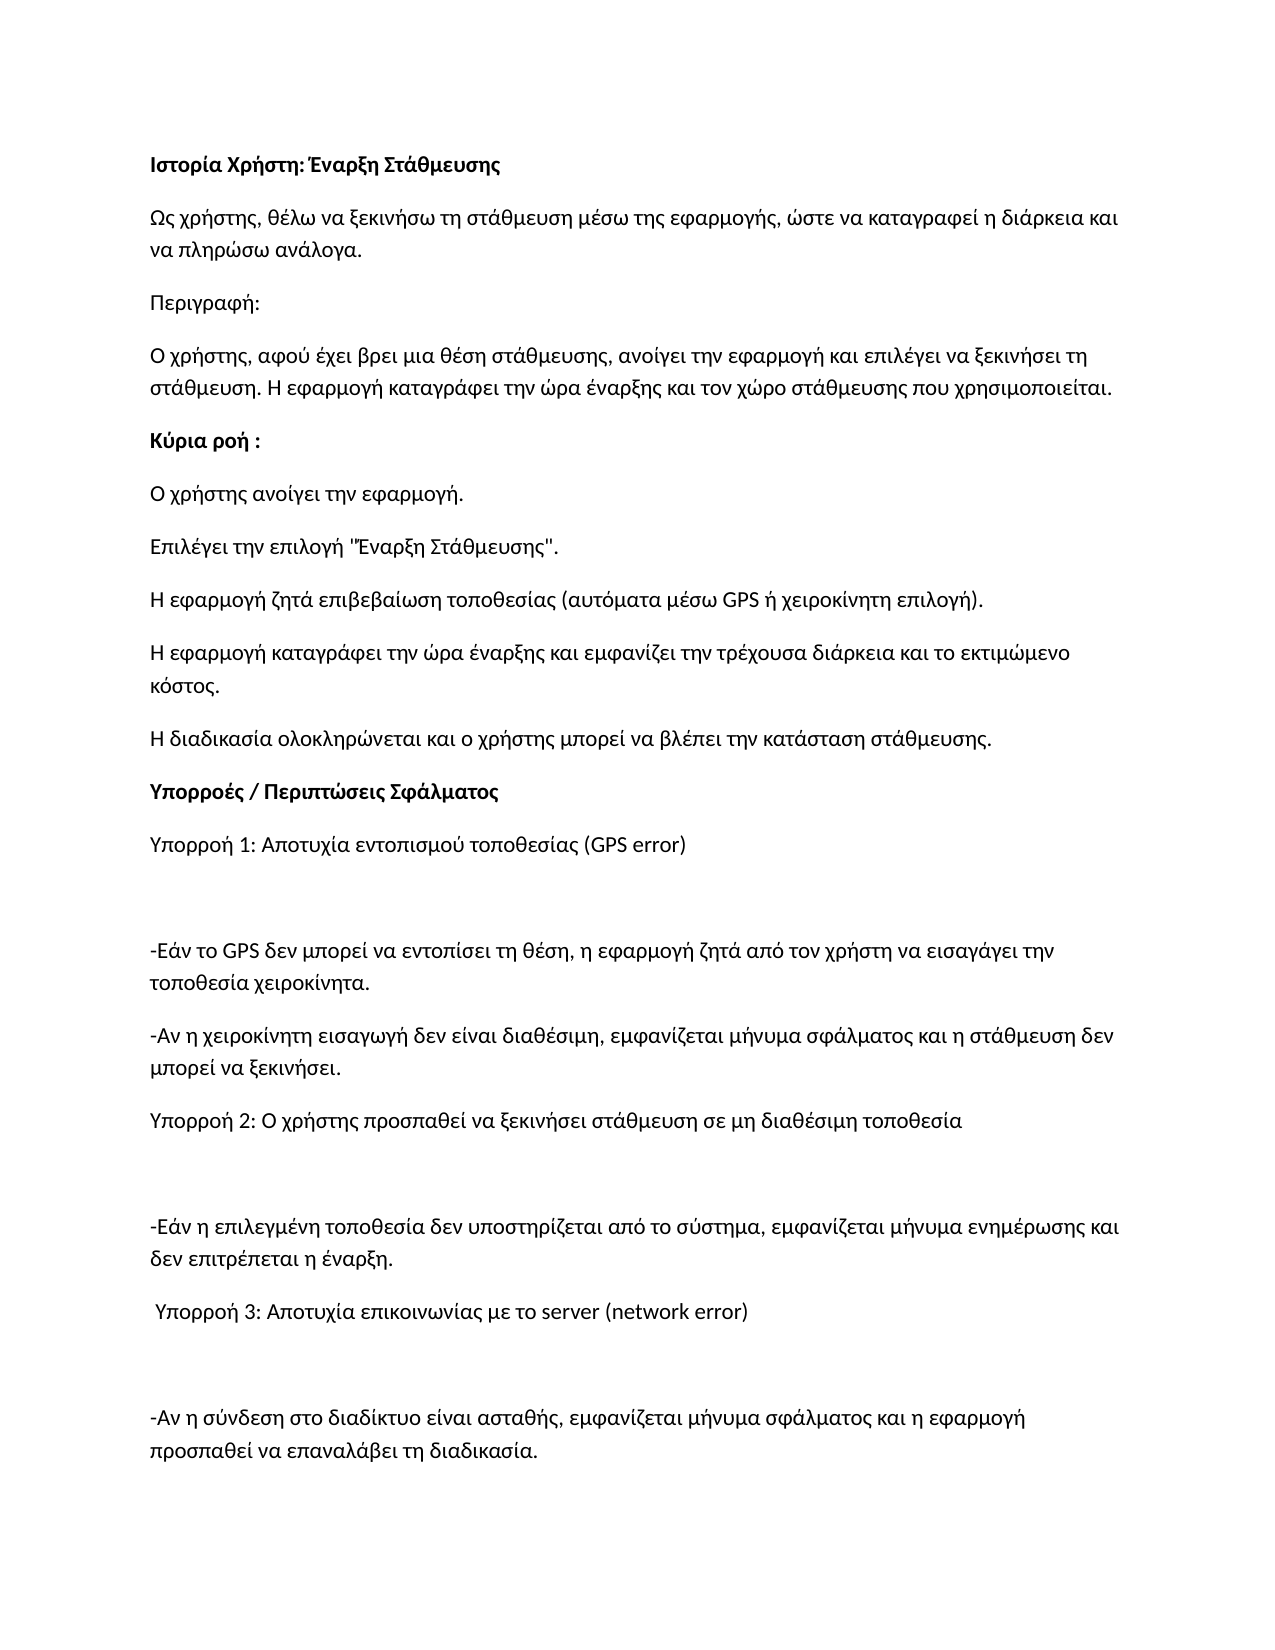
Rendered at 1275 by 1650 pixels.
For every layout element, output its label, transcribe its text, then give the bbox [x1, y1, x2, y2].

text Ιστορία Χρήστη: Έναρξη Στάθμευσης [150, 150, 1125, 178]
text Κύρια ροή : [150, 426, 1125, 454]
text Επιλέγει την επιλογή "Έναρξη Στάθμευσης". [150, 532, 1125, 561]
text -Αν η σύνδεση στο διαδίκτυο είναι ασταθής, εμφανίζεται μήνυμα σφάλματος και η εφαρμογή προσπαθεί να επαναλάβει τη διαδικασία. [150, 1403, 1125, 1464]
text Υπορροή 2: Ο χρήστης προσπαθεί να ξεκινήσει στάθμευση σε μη διαθέσιμη τοποθεσία [150, 1106, 1125, 1134]
text Ο χρήστης, αφού έχει βρει μια θέση στάθμευσης, ανοίγει την εφαρμογή και επιλέγει να ξεκινήσει τη στάθμευση. Η εφαρμογή καταγράφει την ώρα έναρξης και τον χώρο στάθμευσης που χρησιμοποιείται. [150, 341, 1125, 401]
text -Εάν το GPS δεν μπορεί να εντοπίσει τη θέση, η εφαρμογή ζητά από τον χρήστη να εισαγάγει την τοποθεσία χειροκίνητα. [150, 936, 1125, 996]
text Η διαδικασία ολοκληρώνεται και ο χρήστης μπορεί να βλέπει την κατάσταση στάθμευσης. [150, 724, 1125, 752]
text Υπορροή 1: Αποτυχία εντοπισμού τοποθεσίας (GPS error) [150, 830, 1125, 858]
text Περιγραφή: [150, 288, 1125, 316]
text Η εφαρμογή ζητά επιβεβαίωση τοποθεσίας (αυτόματα μέσω GPS ή χειροκίνητη επιλογή). [150, 586, 1125, 613]
text Η εφαρμογή καταγράφει την ώρα έναρξης και εμφανίζει την τρέχουσα διάρκεια και το εκτιμώμενο κόστος. [150, 638, 1125, 699]
text Υπορροή 3: Αποτυχία επικοινωνίας με το server (network error) [150, 1297, 1125, 1326]
text -Εάν η επιλεγμένη τοποθεσία δεν υποστηρίζεται από το σύστημα, εμφανίζεται μήνυμα ενημέρωσης και δεν επιτρέπεται η έναρξη. [150, 1212, 1125, 1272]
text Ως χρήστης, θέλω να ξεκινήσω τη στάθμευση μέσω της εφαρμογής, ώστε να καταγραφεί η διάρκεια και να πληρώσω ανάλογα. [150, 203, 1125, 263]
text Ο χρήστης ανοίγει την εφαρμογή. [150, 479, 1125, 507]
text -Αν η χειροκίνητη εισαγωγή δεν είναι διαθέσιμη, εμφανίζεται μήνυμα σφάλματος και η στάθμευση δεν μπορεί να ξεκινήσει. [150, 1021, 1125, 1081]
text Υπορροές / Περιπτώσεις Σφάλματος [150, 777, 1125, 805]
